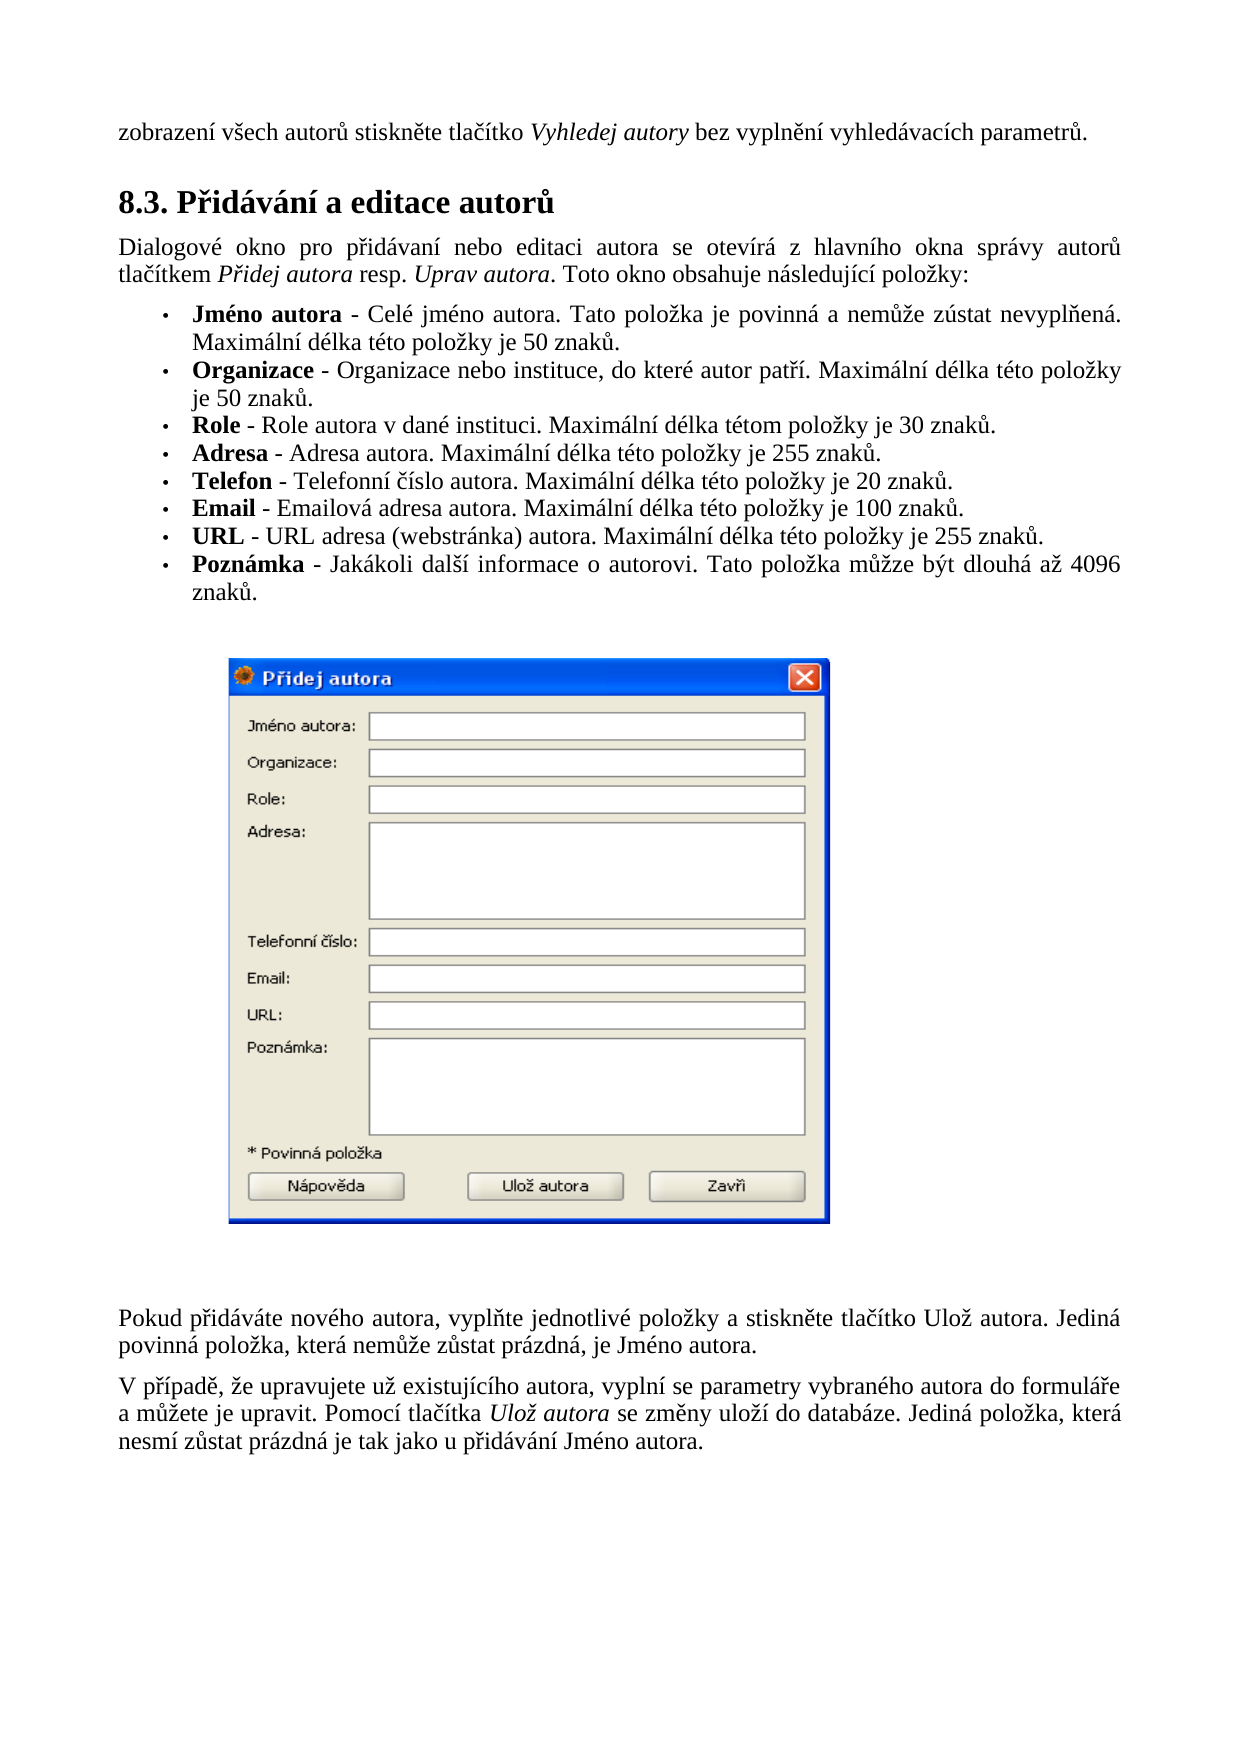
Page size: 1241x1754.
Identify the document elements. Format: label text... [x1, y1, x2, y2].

text V případě, že upravujete už existujícího autora, vyplní se parametry vybraného autora do formuláře a můžete je upravit. Pomocí tlačítka Ulož autora se změny uloží do databáze. Jediná položka, která nesmí zůstat prázdná je tak jako u přidávání Jméno autora. [118, 1372, 1122, 1455]
list Poznámka - Jakákoli další informace o autorovi. Tato položka můžze být dlouhá až 4096 znaků. [162, 550, 1122, 605]
list Email - Emailová adresa autora. Maximální délka této položky je 100 znaků. [162, 494, 1122, 522]
list Role - Role autora v dané instituci. Maximální délka tétom položky je 30 znaků. [162, 411, 1122, 439]
list URL - URL adresa (webstránka) autora. Maximální délka této položky je 255 znaků. [162, 522, 1122, 550]
list Telefon - Telefonní číslo autora. Maximální délka této položky je 20 znaků. [162, 467, 1122, 494]
picture [228, 658, 831, 1224]
list Organizace - Organizace nebo instituce, do které autor patří. Maximální délka této položky je 50 znaků. [162, 356, 1122, 411]
text Dialogové okno pro přidávaní nebo editaci autora se otevírá z hlavního okna správy autorů tlačítkem Přidej autora resp. Uprav autora. Toto okno obsahuje následující položky: [118, 233, 1122, 288]
subtitle 8.3. Přidávání a editace autorů [118, 183, 1122, 220]
text zobrazení všech autorů stiskněte tlačítko Vyhledej autory bez vyplnění vyhledávacích parametrů. [118, 118, 1122, 146]
text Pokud přidáváte nového autora, vyplňte jednotlivé položky a stiskněte tlačítko Ulož autora. Jediná povinná položka, která nemůže zůstat prázdná, je Jméno autora. [118, 1304, 1122, 1359]
list Jméno autora - Celé jméno autora. Tato položka je povinná a nemůže zústat nevyplňená. Maximální délka této položky je 50 znaků. [162, 301, 1122, 356]
list Adresa - Adresa autora. Maximální délka této položky je 255 znaků. [162, 439, 1122, 467]
